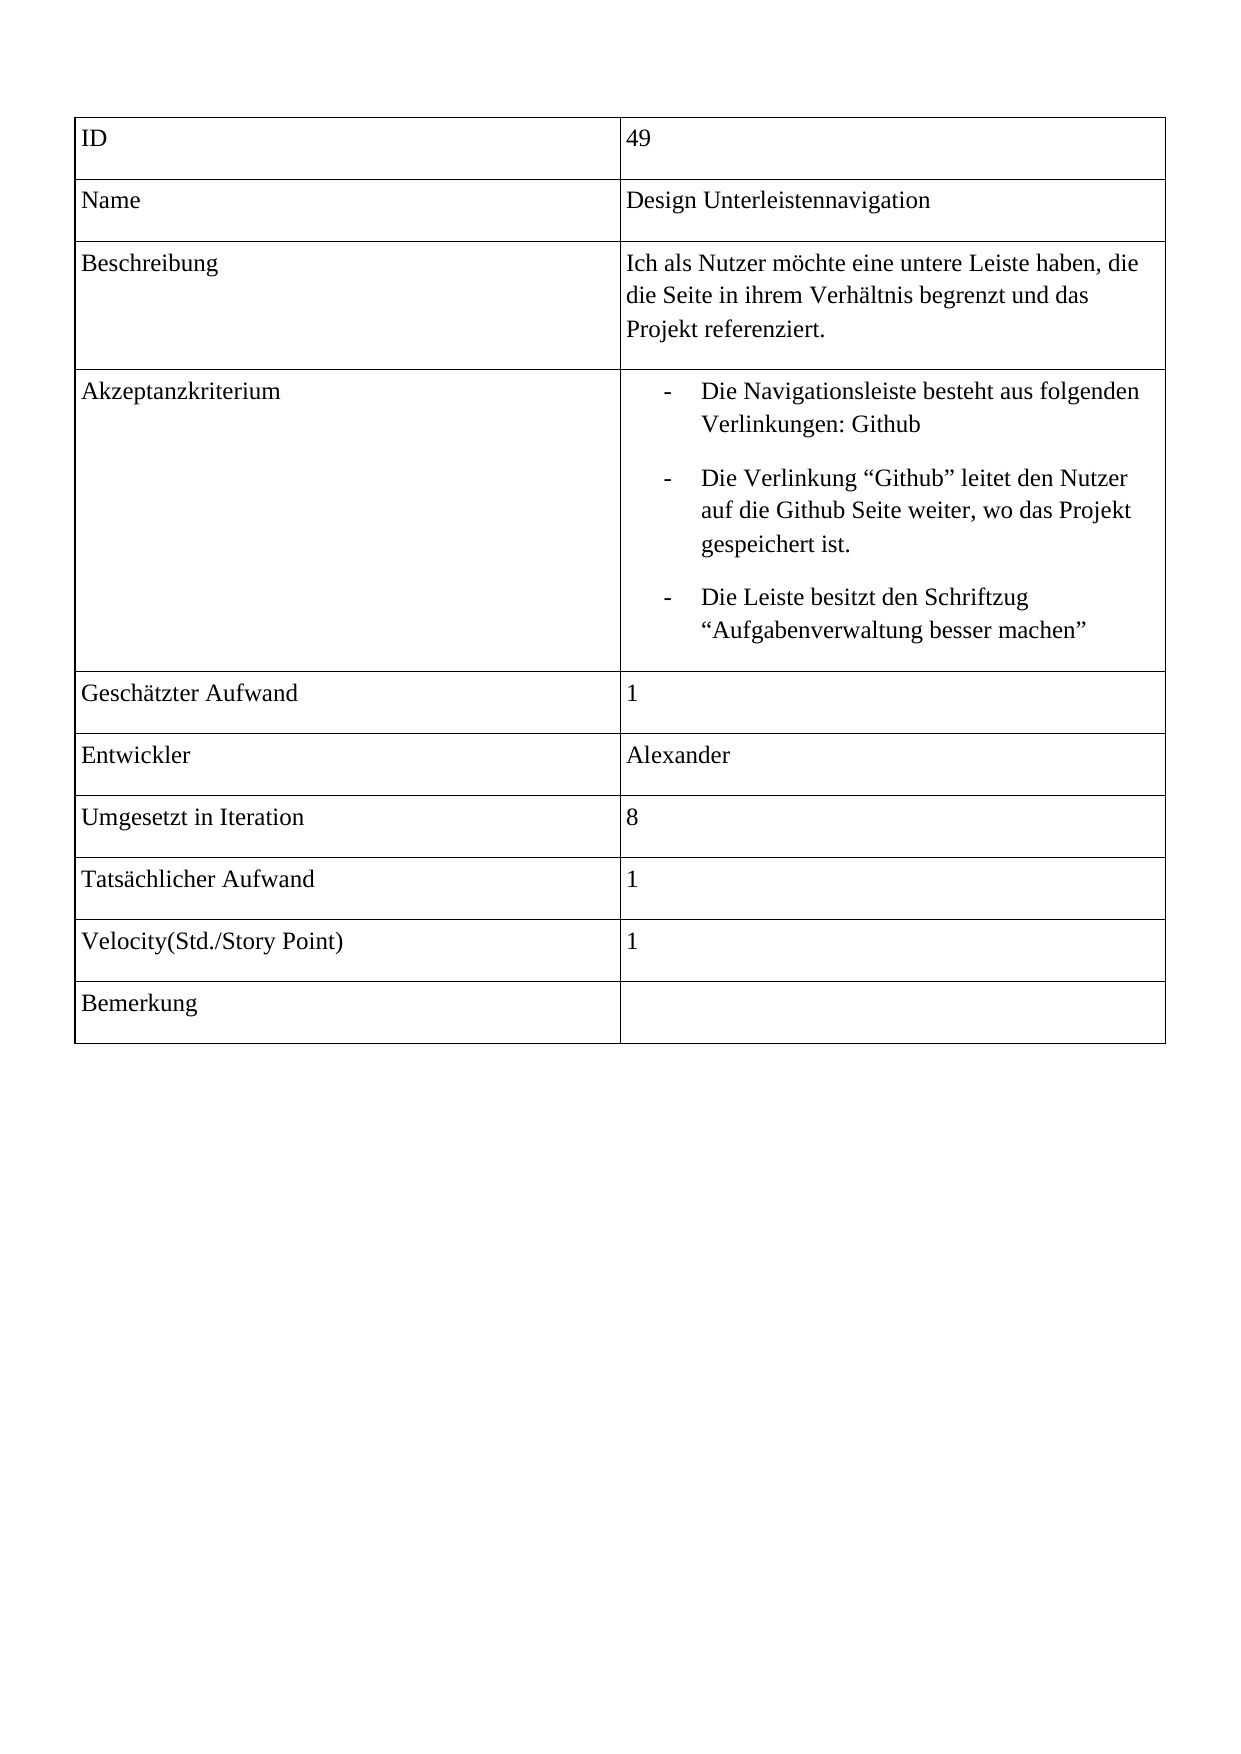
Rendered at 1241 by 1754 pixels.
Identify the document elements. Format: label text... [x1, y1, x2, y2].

table_cell Entwickler [76, 734, 620, 795]
table_cell [621, 982, 1165, 1043]
table_cell 1 [621, 858, 1165, 919]
table_cell 1 [621, 672, 1165, 733]
table_cell Velocity(Std./Story Point) [76, 920, 620, 981]
table_cell Alexander [621, 734, 1165, 795]
table_cell Ich als Nutzer möchte eine untere Leiste haben, die die Seite in ihrem Verhältnis begrenzt und das Projekt referenziert. [621, 242, 1165, 369]
table_header ID [76, 118, 620, 179]
table_cell Umgesetzt in Iteration [76, 796, 620, 857]
table_cell Design Unterleistennavigation [621, 180, 1165, 241]
table_cell Beschreibung [76, 242, 620, 369]
table_cell Geschätzter Aufwand [76, 672, 620, 733]
table_cell Name [76, 180, 620, 241]
table_cell Die Navigationsleiste besteht aus folgenden Verlinkungen: Github Die Verlinkung “Github” leitet den Nutzer auf die Github Seite weiter, wo das Projekt gespeichert ist. Die Leiste besitzt den Schriftzug “Aufgabenverwaltung besser machen” [621, 370, 1165, 671]
table_header 49 [621, 118, 1165, 179]
table_cell Tatsächlicher Aufwand [76, 858, 620, 919]
table_cell 1 [621, 920, 1165, 981]
table_cell 8 [621, 796, 1165, 857]
table_cell Akzeptanzkriterium [76, 370, 620, 671]
table_cell Bemerkung [76, 982, 620, 1043]
